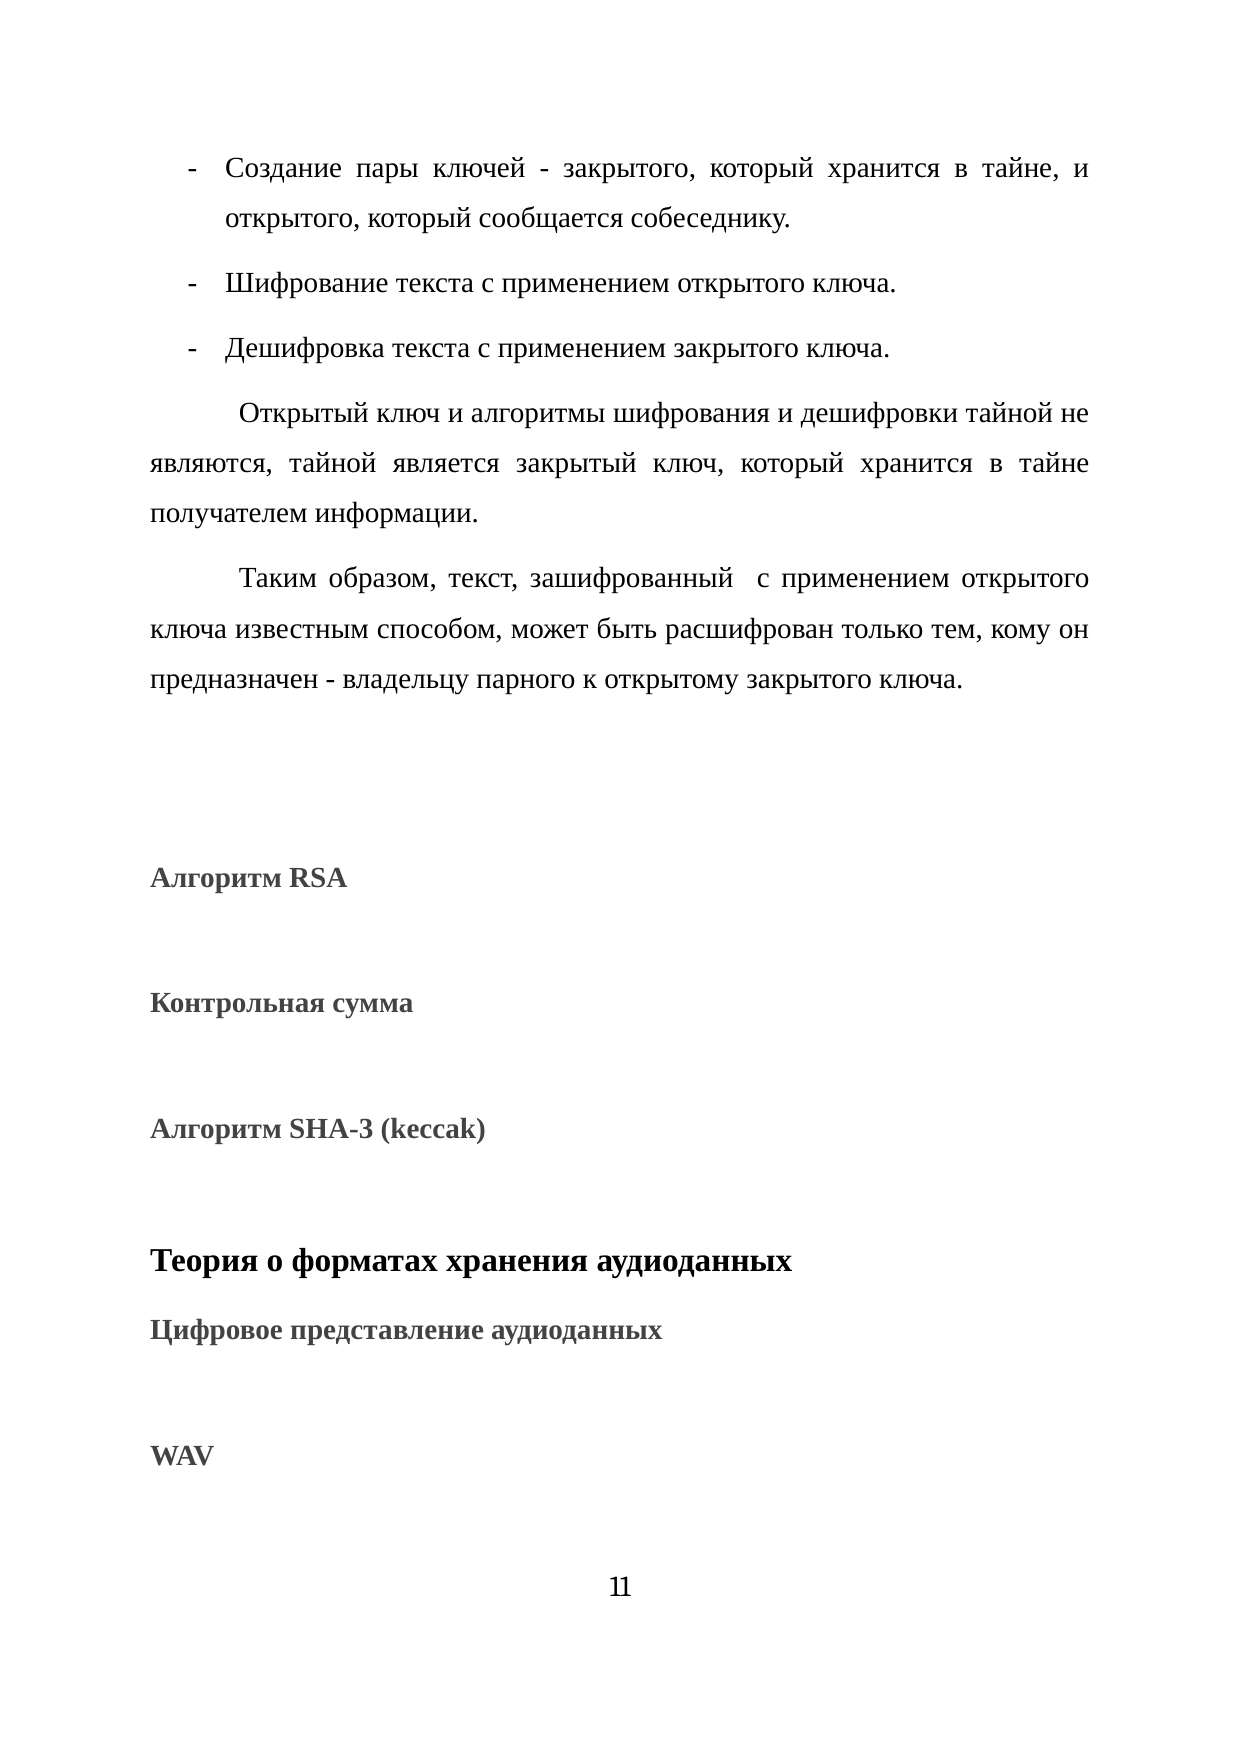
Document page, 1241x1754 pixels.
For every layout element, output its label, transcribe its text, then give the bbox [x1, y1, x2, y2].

list Создание пары ключей - закрытого, который хранится в тайне, и открытого, который сообщается собеседнику. [187, 150, 1090, 234]
text Таким образом, текст, зашифрованный с применением открытого ключа известным способом, может быть расшифрован только тем, кому он предназначен - владельцу парного к открытому закрытого ключа. [150, 561, 1090, 695]
subtitle WAV [150, 1438, 1090, 1471]
list Шифрование текста с применением открытого ключа. [187, 265, 1090, 299]
subtitle Цифровое представление аудиоданных [150, 1312, 1090, 1346]
subtitle Алгоритм SHA-3 (keccak) [150, 1111, 1090, 1144]
subtitle Теория о форматах хранения аудиоданных [150, 1241, 1090, 1279]
subtitle Контрольная сумма [150, 986, 1090, 1019]
text Открытый ключ и алгоритмы шифрования и дешифровки тайной не являются, тайной является закрытый ключ, который хранится в тайне получателем информации. [150, 395, 1090, 529]
list Дешифровка текста с применением закрытого ключа. [187, 330, 1090, 364]
subtitle Алгоритм RSA [150, 860, 1090, 893]
